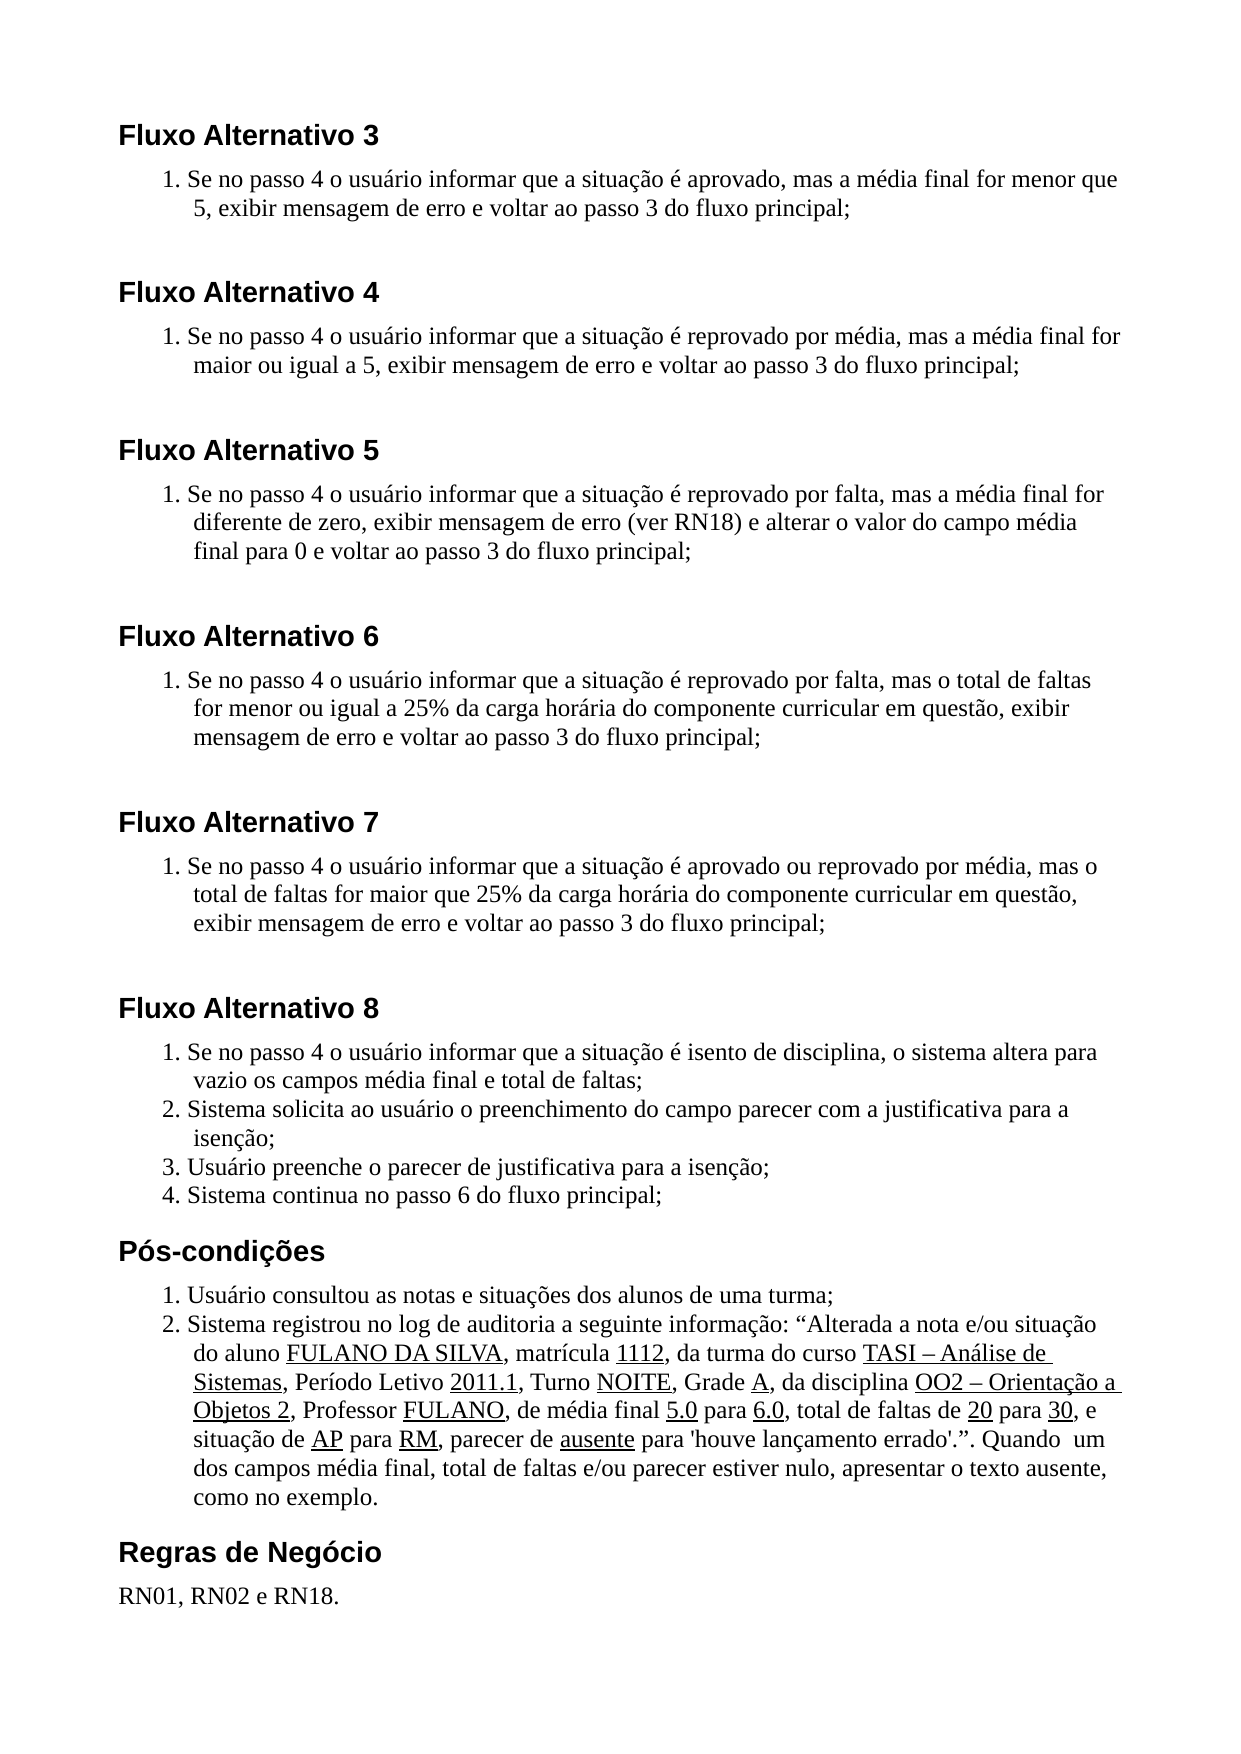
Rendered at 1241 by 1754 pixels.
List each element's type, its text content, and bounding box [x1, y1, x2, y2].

subtitle Regras de Negócio [118, 1535, 1122, 1569]
subtitle Pós-condições [118, 1234, 1122, 1268]
list Usuário consultou as notas e situações dos alunos de uma turma; [156, 1280, 1122, 1309]
list Se no passo 4 o usuário informar que a situação é reprovado por média, mas a média final for maior ou igual a 5, exibir mensagem de erro e voltar ao passo 3 do fluxo principal; [156, 321, 1122, 379]
subtitle Fluxo Alternativo 5 [118, 433, 1122, 466]
list Se no passo 4 o usuário informar que a situação é aprovado ou reprovado por média, mas o total de faltas for maior que 25% da carga horária do componente curricular em questão, exibir mensagem de erro e voltar ao passo 3 do fluxo principal; [156, 851, 1122, 937]
subtitle Fluxo Alternativo 6 [118, 619, 1122, 652]
list Usuário preenche o parecer de justificativa para a isenção; [156, 1152, 1122, 1181]
list Se no passo 4 o usuário informar que a situação é aprovado, mas a média final for menor que 5, exibir mensagem de erro e voltar ao passo 3 do fluxo principal; [156, 164, 1122, 222]
list Sistema registrou no log de auditoria a seguinte informação: “Alterada a nota e/ou situação do aluno FULANO DA SILVA, matrícula 1112, da turma do curso TASI – Análise de Sistemas, Período Letivo 2011.1, Turno NOITE, Grade A, da disciplina OO2 – Orientação a Objetos 2, Professor FULANO, de média final 5.0 para 6.0, total de faltas de 20 para 30, e situação de AP para RM, parecer de ausente para 'houve lançamento errado'.”. Quando um dos campos média final, total de faltas e/ou parecer estiver nulo, apresentar o texto ausente, como no exemplo. [156, 1309, 1122, 1510]
subtitle Fluxo Alternativo 8 [118, 991, 1122, 1024]
text RN01, RN02 e RN18. [118, 1581, 1122, 1610]
list Se no passo 4 o usuário informar que a situação é reprovado por falta, mas a média final for diferente de zero, exibir mensagem de erro (ver RN18) e alterar o valor do campo média final para 0 e voltar ao passo 3 do fluxo principal; [156, 479, 1122, 565]
subtitle Fluxo Alternativo 7 [118, 805, 1122, 838]
list Se no passo 4 o usuário informar que a situação é reprovado por falta, mas o total de faltas for menor ou igual a 25% da carga horária do componente curricular em questão, exibir mensagem de erro e voltar ao passo 3 do fluxo principal; [156, 665, 1122, 751]
list Sistema solicita ao usuário o preenchimento do campo parecer com a justificativa para a isenção; [156, 1094, 1122, 1152]
subtitle Fluxo Alternativo 3 [118, 118, 1122, 152]
subtitle Fluxo Alternativo 4 [118, 275, 1122, 309]
list Se no passo 4 o usuário informar que a situação é isento de disciplina, o sistema altera para vazio os campos média final e total de faltas; [156, 1037, 1122, 1094]
list Sistema continua no passo 6 do fluxo principal; [156, 1181, 1122, 1209]
